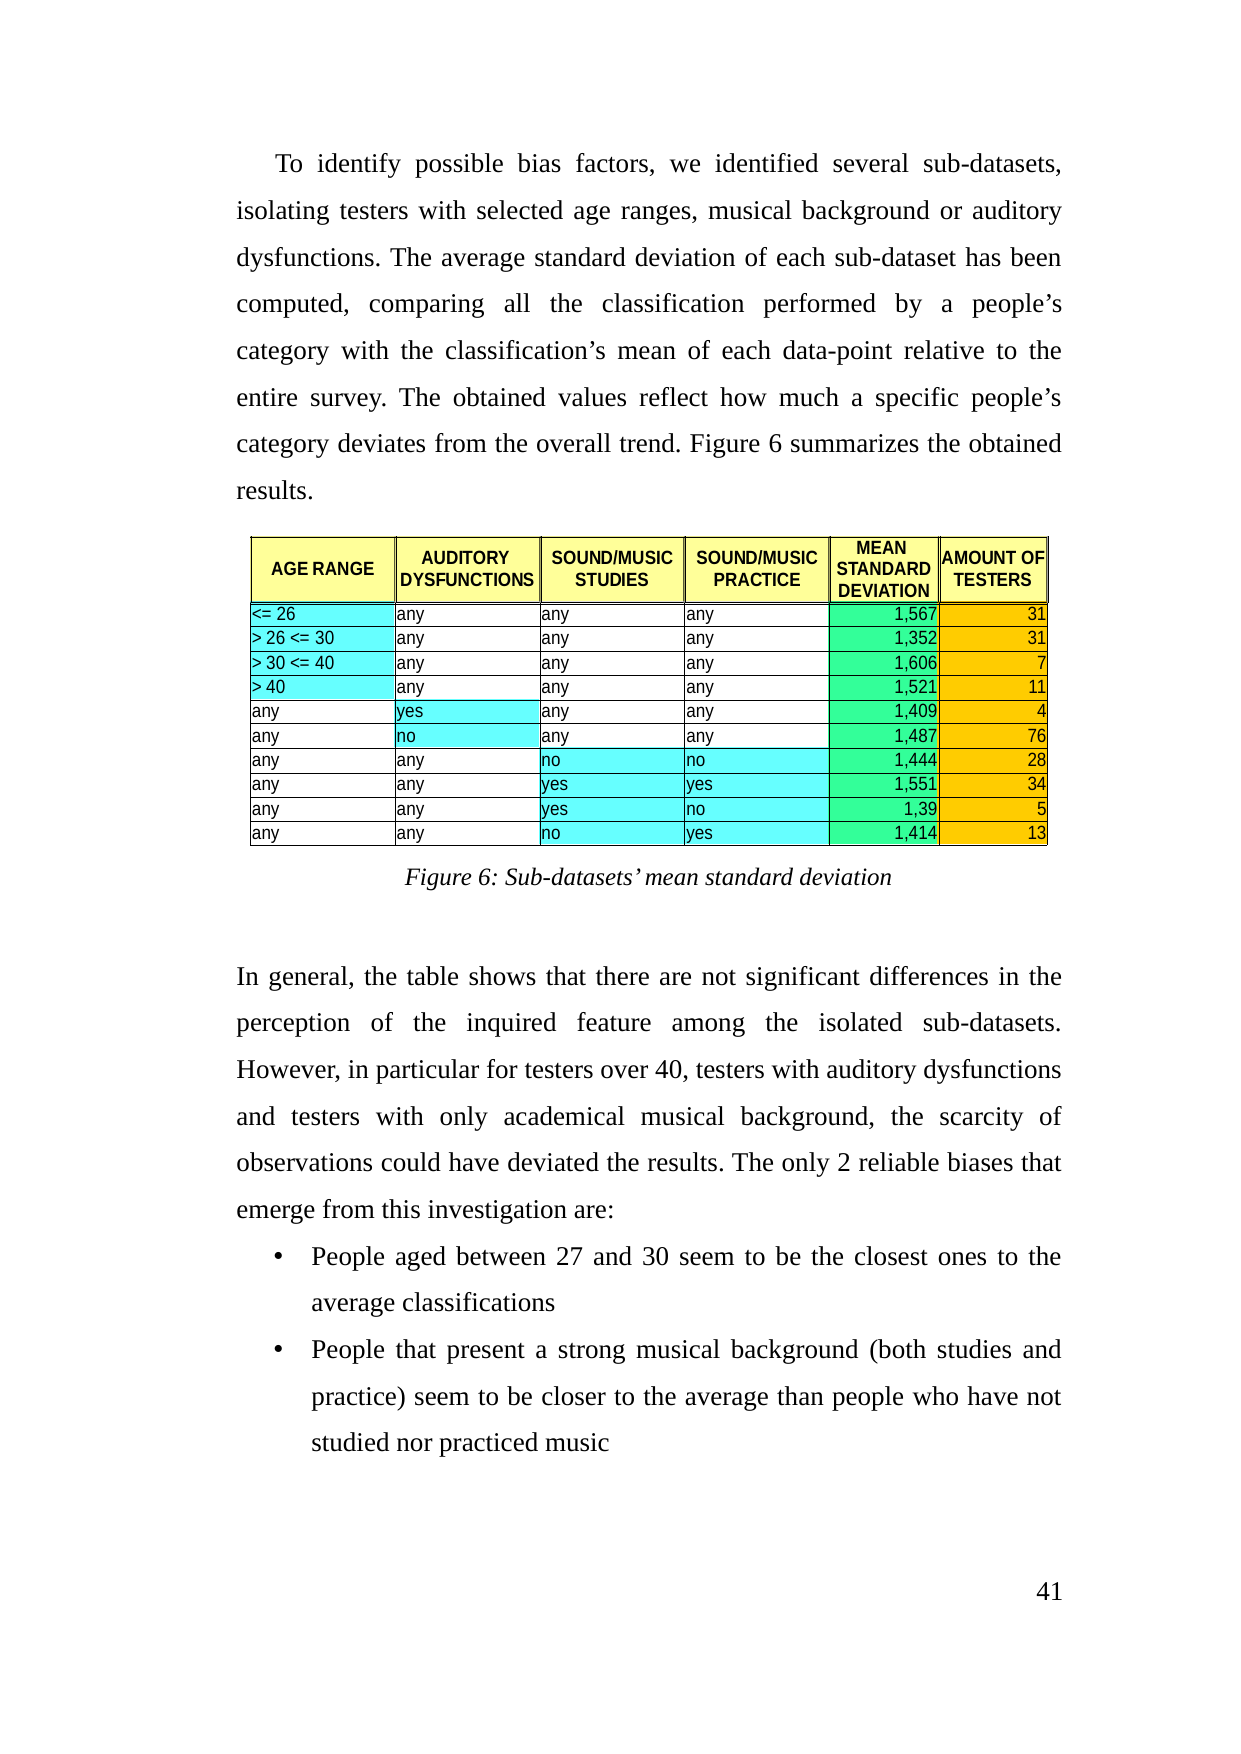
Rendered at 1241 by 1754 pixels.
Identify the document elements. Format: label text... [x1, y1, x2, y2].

list People that present a strong musical background (both studies and practice) seem to be closer to the average than people who have not studied nor practiced music [274, 1333, 1063, 1458]
text Figure 6: Sub-datasets’ mean standard deviation [243, 548, 1056, 891]
list People aged between 27 and 30 seem to be the closest ones to the average classifications [274, 1239, 1063, 1317]
text To identify possible bias factors, we identified several sub-datasets, isolating testers with selected age ranges, musical background or auditory dysfunctions. The average standard deviation of each sub-dataset has been computed, comparing all the classification performed by a people’s category with the classification’s mean of each data-point relative to the entire survey. The obtained values reflect how much a specific people’s category deviates from the overall trend. Figure 6 summarizes the obtained results. [236, 148, 1063, 505]
text In general, the table shows that there are not significant differences in the perception of the inquired feature among the isolated sub-datasets. However, in particular for testers over 40, testers with auditory dysfunctions and testers with only academical musical background, the scarcity of observations could have deviated the results. The only 2 reliable biases that emerge from this investigation are: [236, 959, 1063, 1224]
